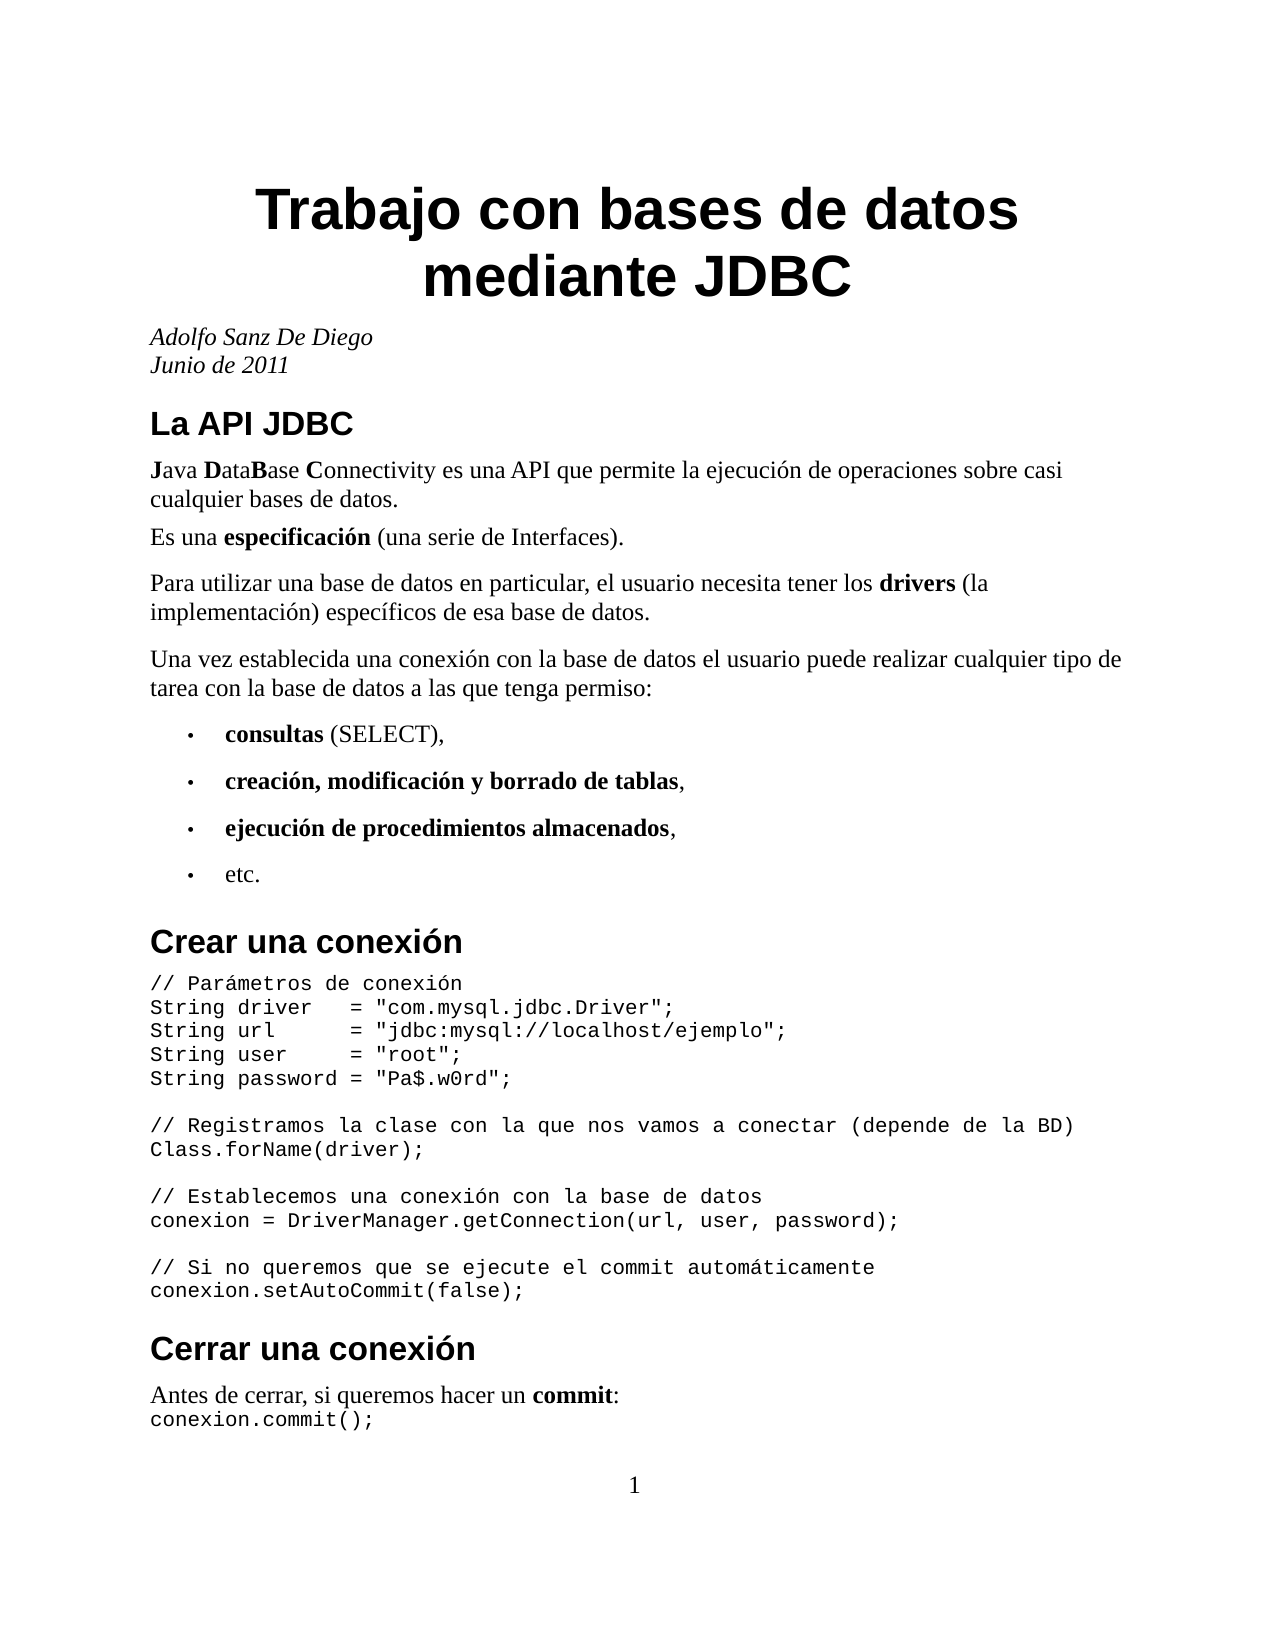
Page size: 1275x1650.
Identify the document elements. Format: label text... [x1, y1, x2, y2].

subtitle Crear una conexión [150, 922, 1125, 961]
text conexion = DriverManager.getConnection(url, user, password); [150, 1209, 1125, 1233]
text Java DataBase Connectivity es una API que permite la ejecución de operaciones sobre casi cualquier bases de datos. [150, 455, 1125, 513]
text String driver = "com.mysql.jdbc.Driver"; [150, 997, 1125, 1020]
text String url = "jdbc:mysql://localhost/ejemplo"; [150, 1020, 1125, 1044]
subtitle La API JDBC [150, 404, 1125, 443]
text Antes de cerrar, si queremos hacer un commit: [150, 1380, 1125, 1409]
text // Parámetros de conexión [150, 973, 1125, 997]
list ejecución de procedimientos almacenados, [187, 813, 1125, 841]
text Adolfo Sanz De Diego [150, 322, 1125, 350]
text Junio de 2011 [150, 350, 1125, 379]
list consultas (SELECT), [187, 719, 1125, 748]
subtitle Cerrar una conexión [150, 1329, 1125, 1368]
text Una vez establecida una conexión con la base de datos el usuario puede realizar cualquier tipo de tarea con la base de datos a las que tenga permiso: [150, 644, 1125, 701]
text Es una especificación (una serie de Interfaces). [150, 522, 1125, 551]
text // Registramos la clase con la que nos vamos a conectar (depende de la BD) [150, 1115, 1125, 1139]
text Class.forName(driver); [150, 1139, 1125, 1162]
text conexion.commit(); [150, 1409, 1125, 1433]
text // Si no queremos que se ejecute el commit automáticamente [150, 1257, 1125, 1281]
list creación, modificación y borrado de tablas, [187, 766, 1125, 795]
list etc. [187, 859, 1125, 888]
text Para utilizar una base de datos en particular, el usuario necesita tener los drivers (la implementación) específicos de esa base de datos. [150, 568, 1125, 626]
text String user = "root"; [150, 1044, 1125, 1068]
text conexion.setAutoCommit(false); [150, 1281, 1125, 1304]
text String password = "Pa$.w0rd"; [150, 1068, 1125, 1091]
text // Establecemos una conexión con la base de datos [150, 1186, 1125, 1209]
title Trabajo con bases de datos mediante JDBC [150, 175, 1125, 309]
